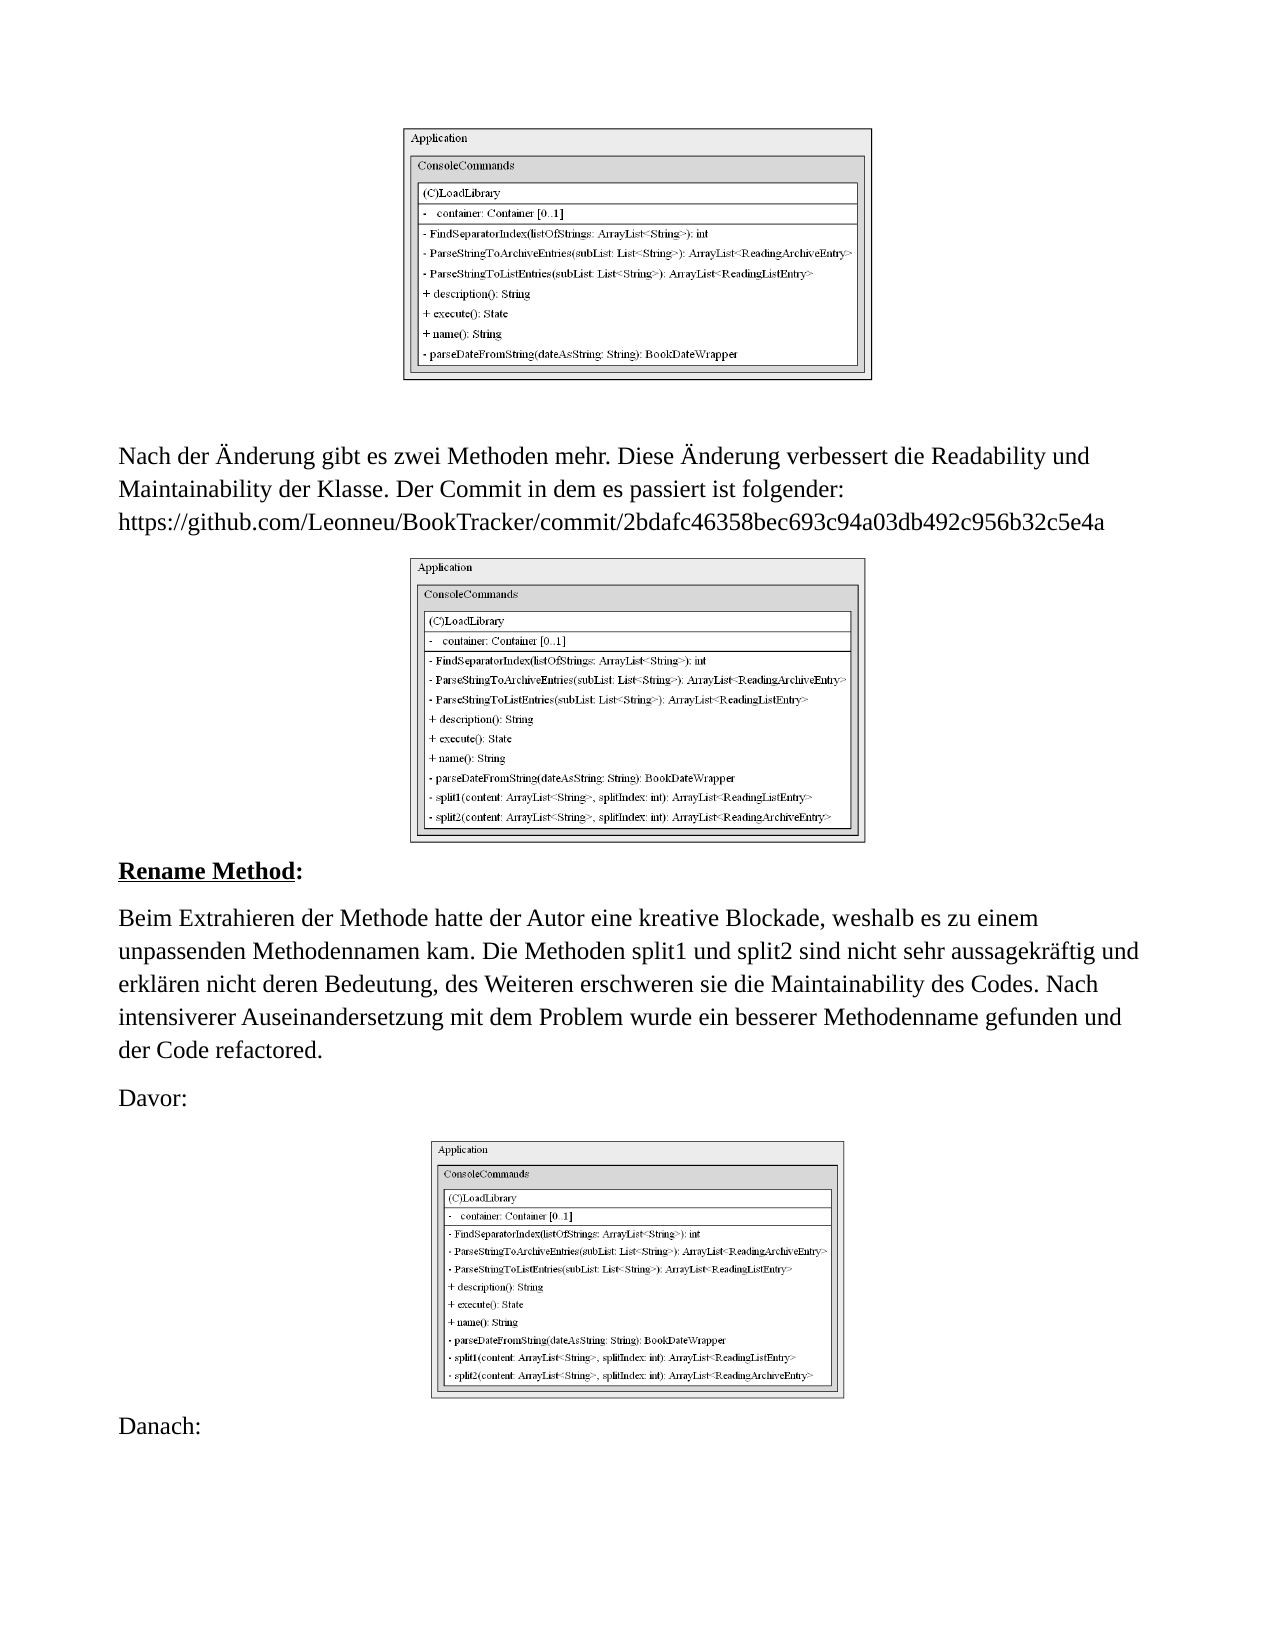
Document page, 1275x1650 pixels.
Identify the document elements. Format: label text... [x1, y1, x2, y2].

picture [400, 549, 875, 852]
text Nach der Änderung gibt es zwei Methoden mehr. Diese Änderung verbessert die Readability und Maintainability der Klasse. Der Commit in dem es passiert ist folgender: https://github.com/Leonneu/BookTracker/commit/2bdafc46358bec693c94a03db492c956b32c5e4a [118, 441, 1157, 536]
picture [422, 1133, 853, 1407]
text Danach: [118, 1131, 1157, 1440]
text Beim Extrahieren der Methode hatte der Autor eine kreative Blockade, weshalb es zu einem unpassenden Methodennamen kam. Die Methoden split1 und split2 sind nicht sehr aussagekräftig und erklären nicht deren Bedeutung, des Weiteren erschweren sie die Maintainability des Codes. Nach intensiverer Auseinandersetzung mit dem Problem wurde ein besserer Methodenname gefunden und der Code refactored. [118, 903, 1157, 1064]
text Davor: [118, 1083, 1157, 1112]
picture [393, 118, 882, 390]
text Rename Method: [118, 555, 1157, 884]
